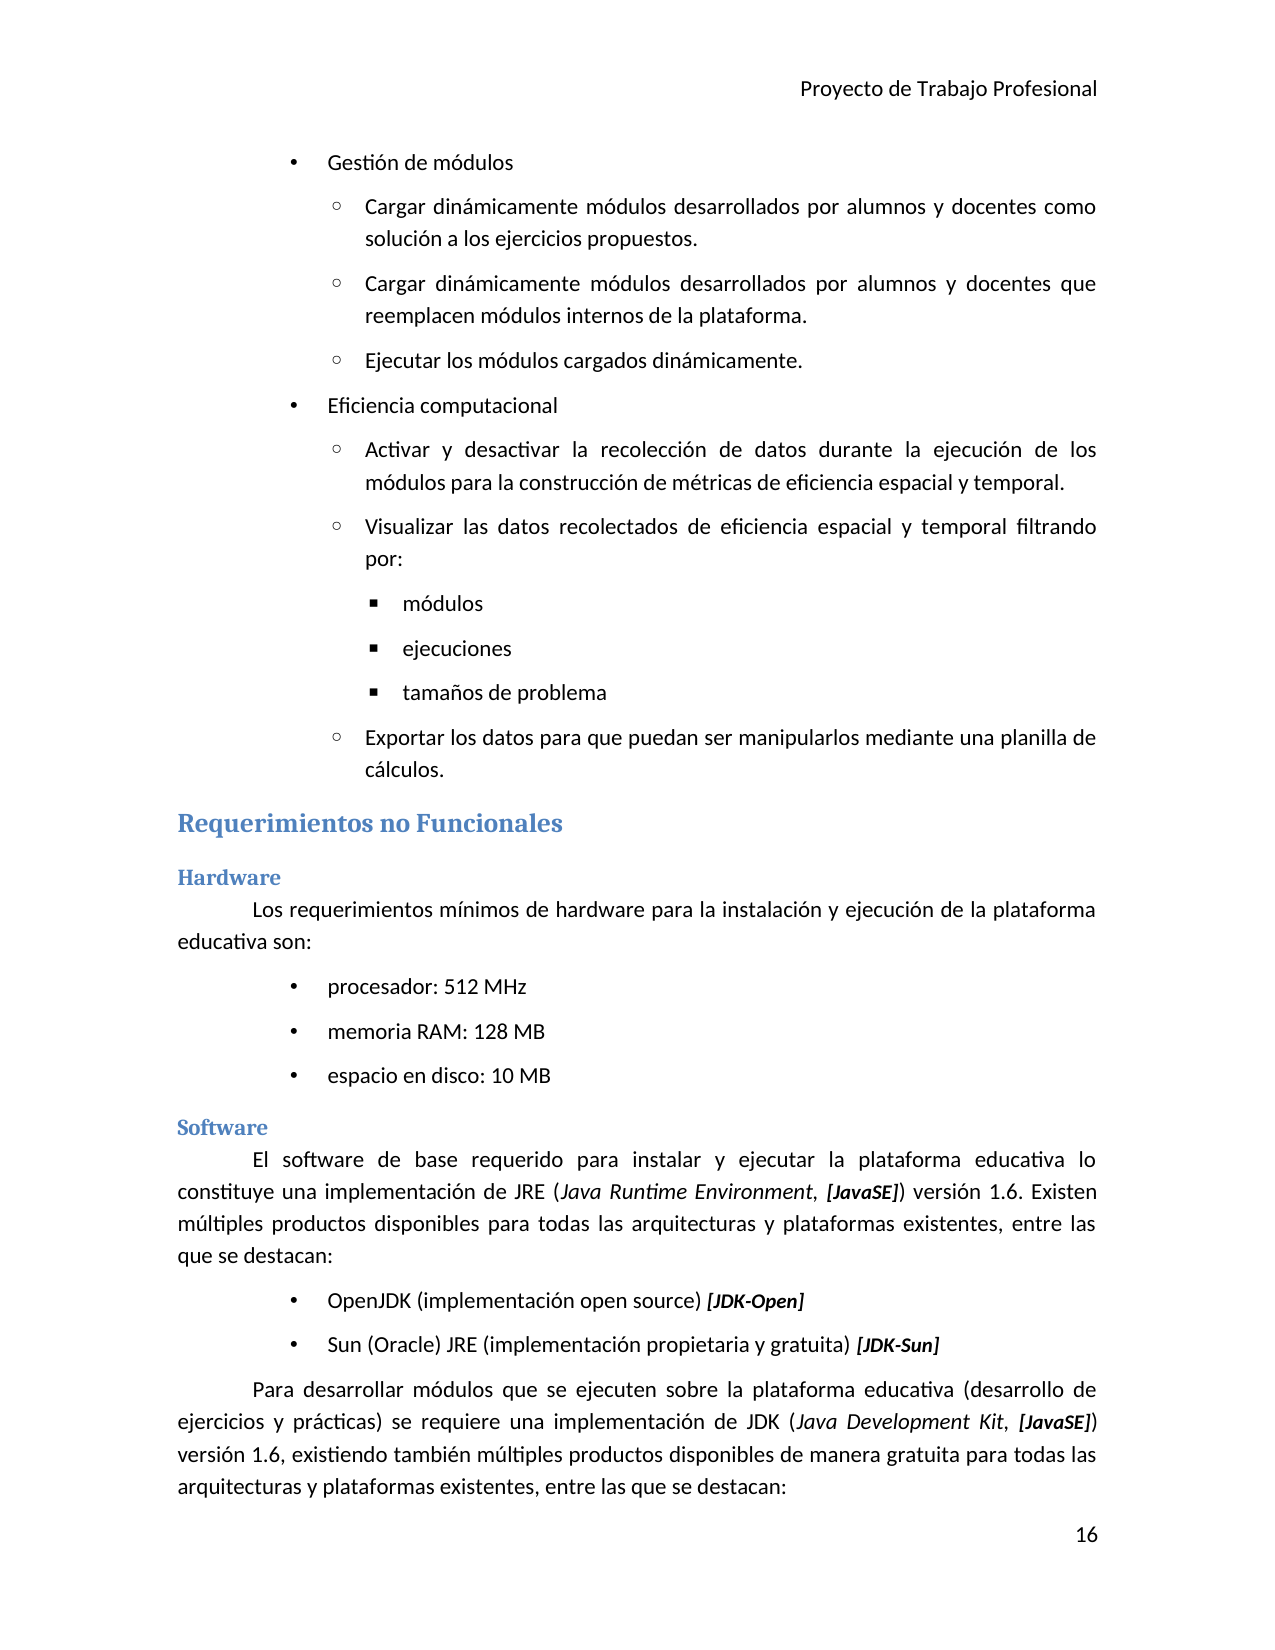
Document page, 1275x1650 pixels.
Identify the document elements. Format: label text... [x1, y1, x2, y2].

text Para desarrollar módulos que se ejecuten sobre la plataforma educativa (desarrollo de ejercicios y prácticas) se requiere una implementación de JDK (Java Development Kit, [JavaSE]) versión 1.6, existiendo también múltiples productos disponibles de manera gratuita para todas las arquitecturas y plataformas existentes, entre las que se destacan: [177, 1375, 1098, 1500]
list Eficiencia computacional [290, 391, 1098, 419]
text Los requerimientos mínimos de hardware para la instalación y ejecución de la plataforma educativa son: [177, 895, 1098, 955]
list Sun (Oracle) JRE (implementación propietaria y gratuita) [JDK-Sun] [290, 1331, 1098, 1359]
list espacio en disco: 10 MB [290, 1061, 1098, 1089]
list Cargar dinámicamente módulos desarrollados por alumnos y docentes que reemplacen módulos internos de la plataforma. [327, 269, 1098, 329]
list Gestión de módulos [290, 148, 1098, 176]
list Ejecutar los módulos cargados dinámicamente. [327, 346, 1098, 374]
subtitle Requerimientos no Funcionales [177, 808, 1098, 839]
list tamaños de problema [365, 678, 1098, 707]
list OpenJDK (implementación open source) [JDK-Open] [290, 1286, 1098, 1314]
subtitle Hardware [177, 865, 1098, 891]
list módulos [365, 589, 1098, 617]
list Exportar los datos para que puedan ser manipularlos mediante una planilla de cálculos. [327, 723, 1098, 783]
text El software de base requerido para instalar y ejecutar la plataforma educativa lo constituye una implementación de JRE (Java Runtime Environment, [JavaSE]) versión 1.6. Existen múltiples productos disponibles para todas las arquitecturas y plataformas existentes, entre las que se destacan: [177, 1145, 1098, 1269]
list ejecuciones [365, 634, 1098, 662]
list Visualizar las datos recolectados de eficiencia espacial y temporal filtrando por: [327, 512, 1098, 572]
list Activar y desactivar la recolección de datos durante la ejecución de los módulos para la construcción de métricas de eficiencia espacial y temporal. [327, 435, 1098, 496]
list memoria RAM: 128 MB [290, 1017, 1098, 1045]
subtitle Software [177, 1114, 1098, 1141]
list Cargar dinámicamente módulos desarrollados por alumnos y docentes como solución a los ejercicios propuestos. [327, 192, 1098, 252]
list procesador: 512 MHz [290, 972, 1098, 1000]
